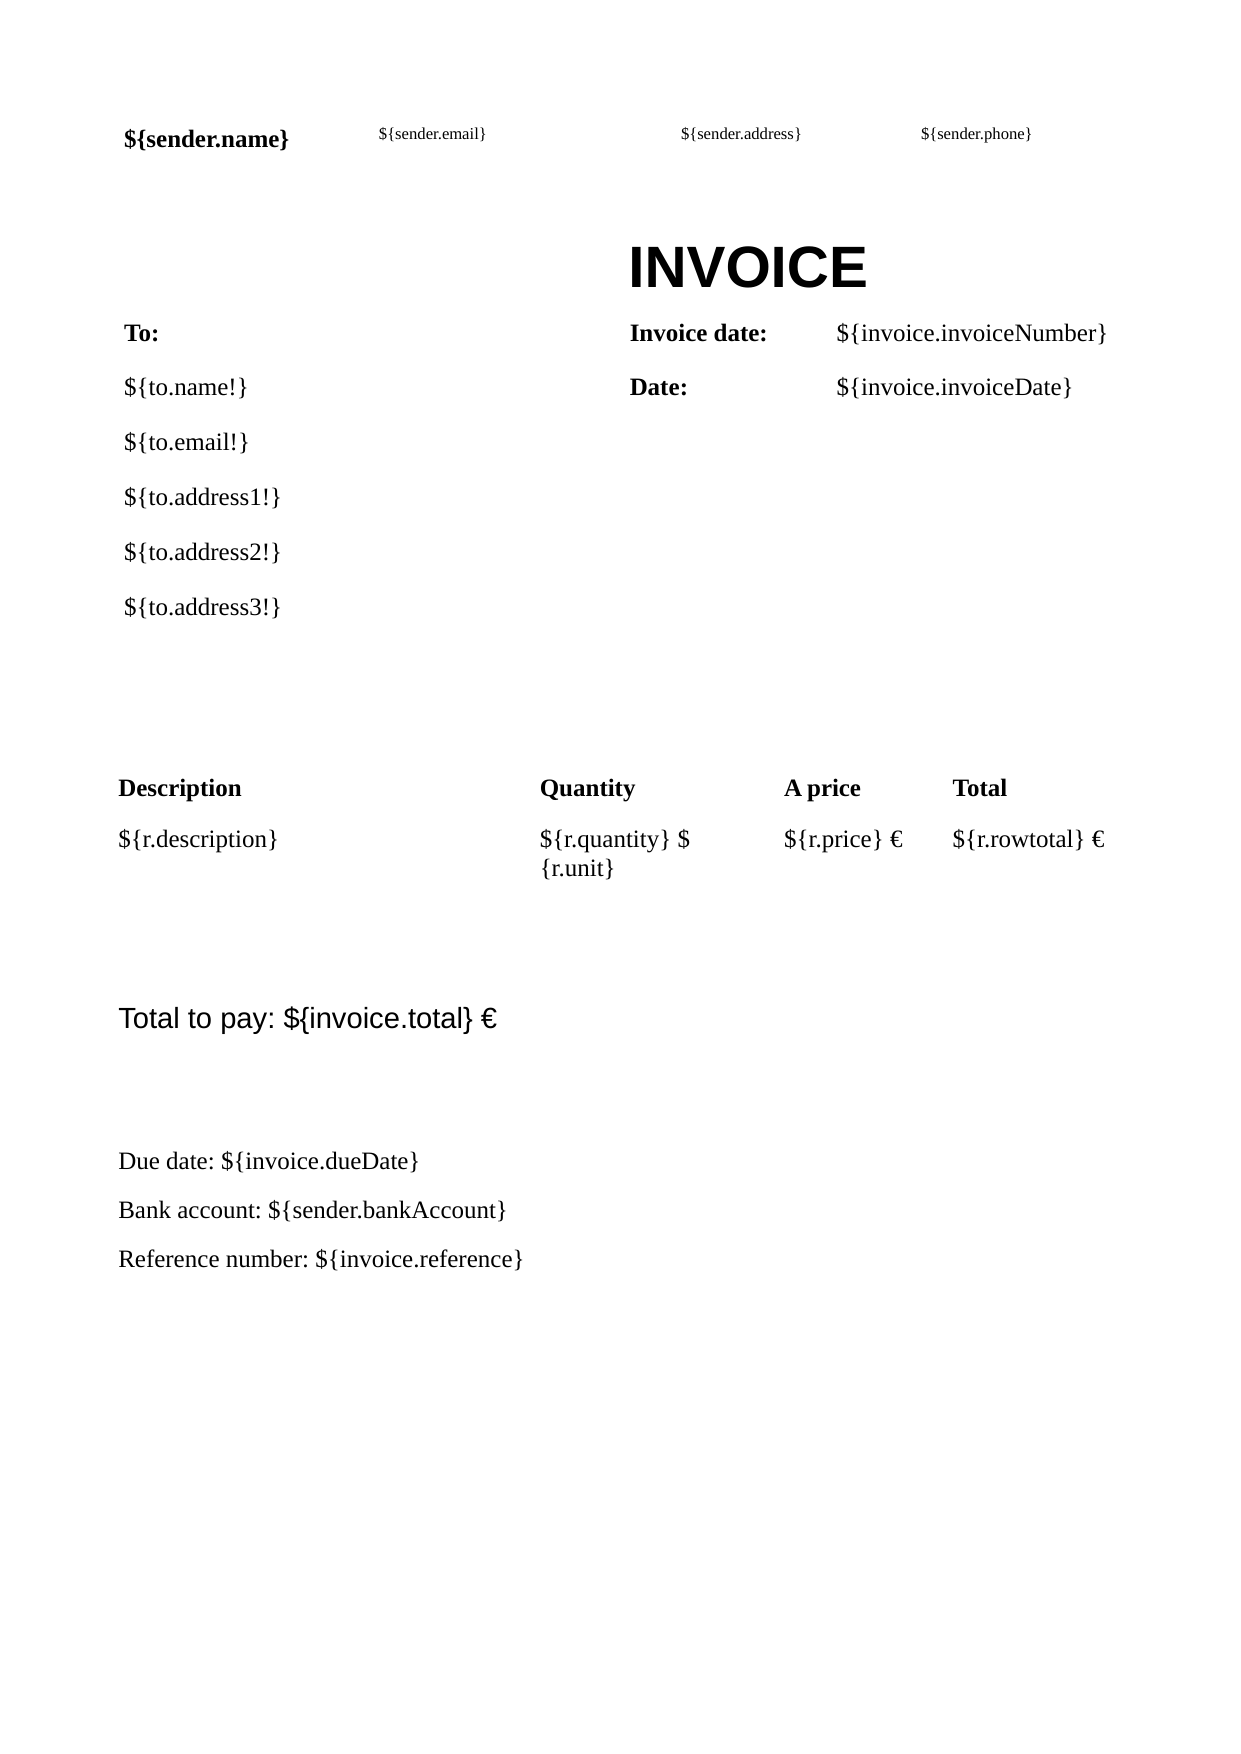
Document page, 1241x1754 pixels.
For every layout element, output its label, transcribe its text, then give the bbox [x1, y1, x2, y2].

table_cell [624, 422, 831, 476]
table_header ${sender.address} [671, 118, 915, 173]
table_cell ${to.address3!} [118, 586, 624, 641]
table_cell ${to.email!} [118, 422, 624, 476]
table_cell ${r.price} € [773, 813, 941, 893]
table_cell ${r.quantity} ${r.unit} [528, 813, 773, 893]
table_cell [831, 586, 1122, 641]
table_header ${invoice.invoiceNumber} [831, 312, 1122, 367]
table_header Quantity [528, 762, 773, 813]
table_header Total [941, 762, 1120, 813]
text Bank account: ${sender.bankAccount} [118, 1195, 1122, 1223]
text Reference number: ${invoice.reference} [118, 1244, 1122, 1273]
table_cell ${to.address2!} [118, 531, 624, 586]
text Due date: ${invoice.dueDate} [118, 1146, 1122, 1174]
table_cell [831, 531, 1122, 586]
table_cell [624, 586, 831, 641]
subtitle Total to pay: ${invoice.total} € [118, 1002, 1122, 1035]
table_header ${sender.name} [118, 118, 369, 173]
table_header Description [107, 762, 528, 813]
table_header Invoice date: [624, 312, 831, 367]
table_header To: [118, 312, 624, 367]
table_header ${sender.email} [369, 118, 671, 173]
table_cell ${to.name!} [118, 367, 624, 422]
table_cell [831, 422, 1122, 476]
table_cell [624, 476, 831, 531]
table_cell [831, 476, 1122, 531]
table_cell ${r.description} [107, 813, 528, 893]
title INVOICE [118, 232, 1122, 299]
table_cell ${to.address1!} [118, 476, 624, 531]
table_header A price [773, 762, 941, 813]
table_cell ${invoice.invoiceDate} [831, 367, 1122, 422]
table_header ${sender.phone} [915, 118, 1122, 173]
table_cell Date: [624, 367, 831, 422]
table_cell [624, 531, 831, 586]
table_cell ${r.rowtotal} € [941, 813, 1120, 893]
